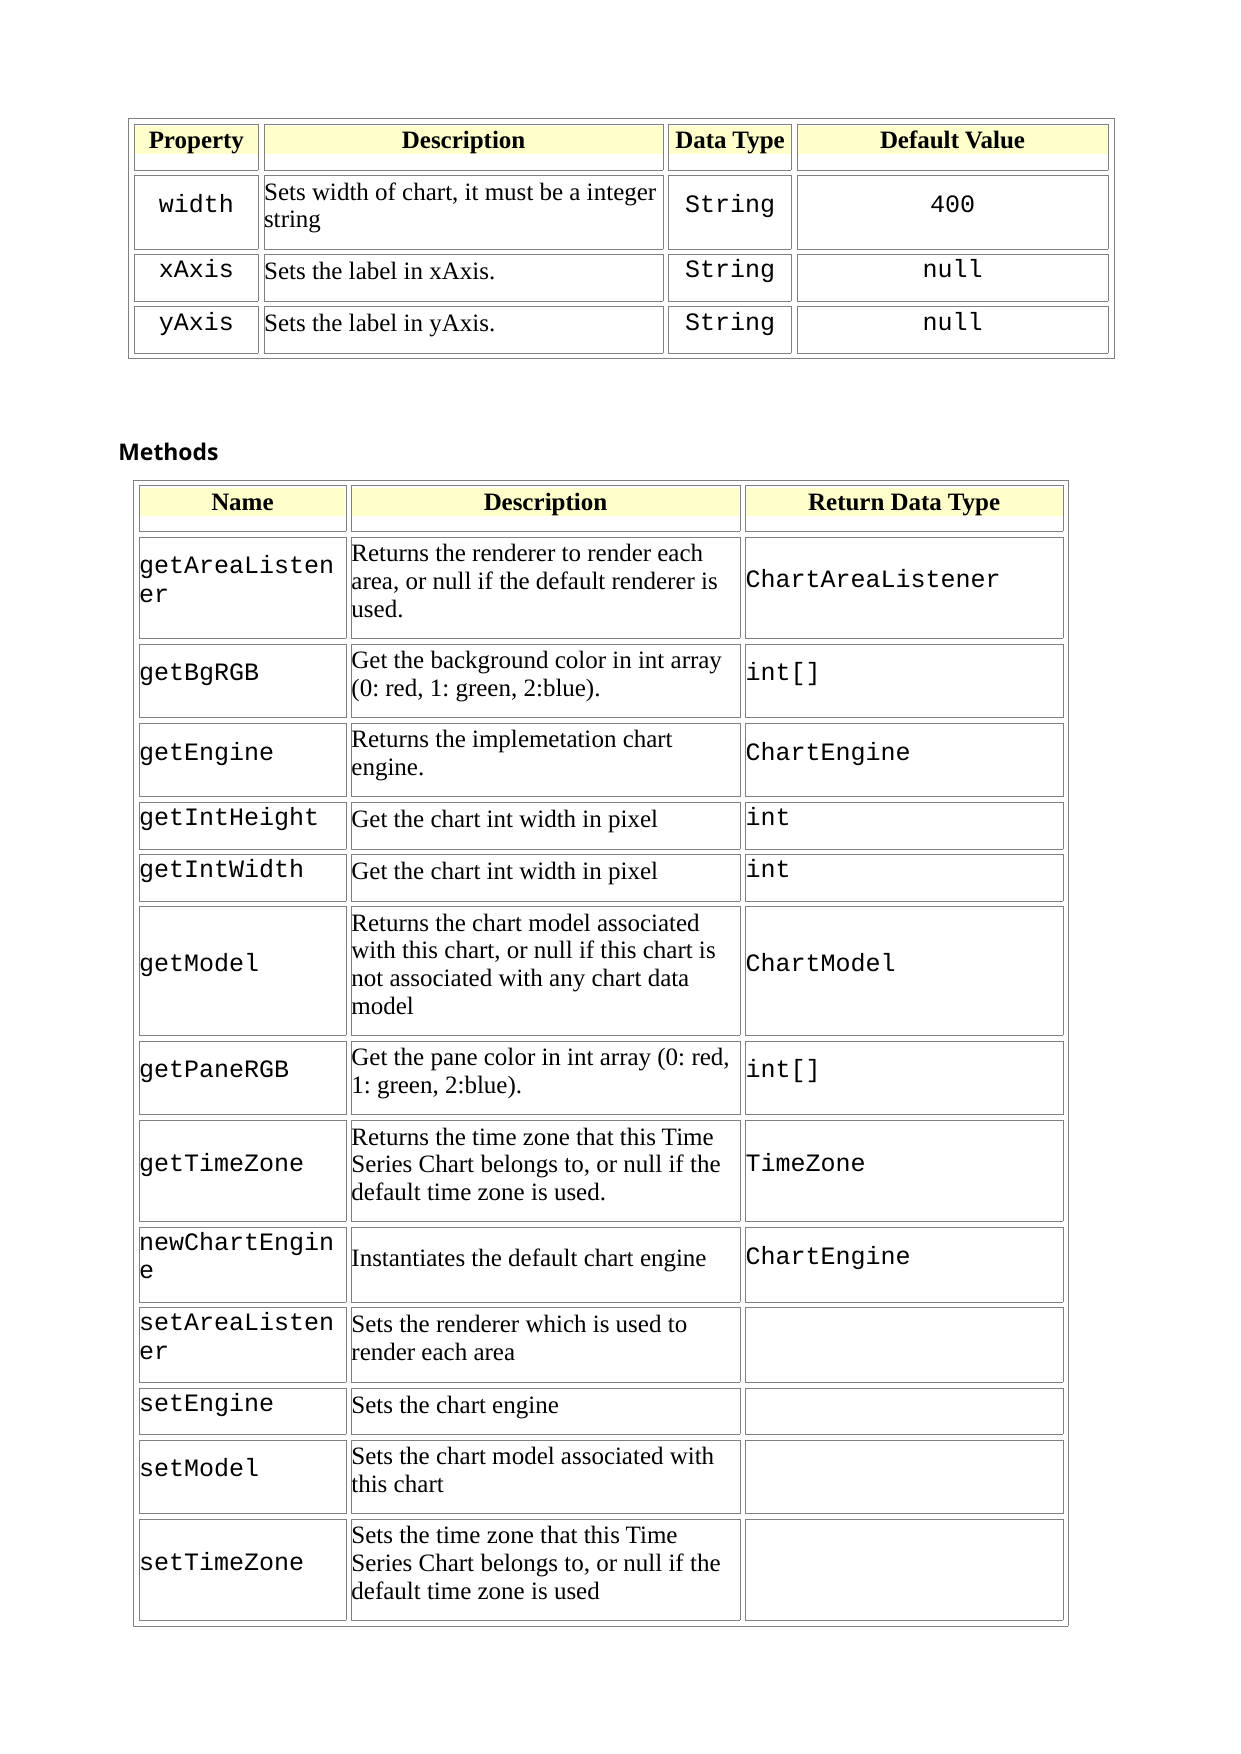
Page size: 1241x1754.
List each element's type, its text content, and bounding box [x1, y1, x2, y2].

table_cell xAxis [131, 249, 261, 301]
table_cell getIntHeight [136, 796, 348, 848]
table_cell Instantiates the default chart engine [348, 1221, 742, 1302]
table_cell int [743, 849, 1066, 901]
table_cell Get the background color in int array (0: red, 1: green, 2:blue). [348, 638, 742, 717]
table_cell width [131, 170, 261, 249]
table_cell [746, 1389, 1063, 1434]
table_cell ChartAreaListener [743, 531, 1066, 638]
table_cell int[] [743, 638, 1066, 717]
table_cell [743, 1302, 1066, 1382]
table_cell ChartEngine [743, 1221, 1066, 1302]
table_cell Sets the chart engine [348, 1382, 742, 1434]
table_cell String [666, 249, 794, 301]
table_header Description [261, 119, 666, 169]
table_cell Sets the label in xAxis. [261, 249, 666, 301]
table_header Property [131, 119, 261, 169]
table_cell ChartModel [743, 901, 1066, 1035]
table_cell Sets the time zone that this Time Series Chart belongs to, or null if the default time zone is used [348, 1513, 742, 1620]
table_cell getBgRGB [136, 638, 348, 717]
table_cell Returns the renderer to render each area, or null if the default renderer is used. [348, 531, 742, 638]
table_cell [746, 1441, 1063, 1513]
table_cell 400 [794, 170, 1111, 249]
table_cell [743, 1382, 1066, 1434]
table_cell Get the pane color in int array (0: red, 1: green, 2:blue). [348, 1035, 742, 1114]
table_cell setEngine [136, 1382, 348, 1434]
table_cell [746, 1308, 1063, 1382]
table_cell setAreaListener [136, 1302, 348, 1382]
table_cell String [666, 301, 794, 353]
table_cell getIntWidth [136, 849, 348, 901]
table_cell setTimeZone [136, 1513, 348, 1620]
table_cell Get the chart int width in pixel [348, 796, 742, 848]
table_cell null [794, 249, 1111, 301]
table_cell [746, 1520, 1063, 1620]
table_cell Sets the chart model associated with this chart [348, 1434, 742, 1513]
table_cell Sets the label in yAxis. [261, 301, 666, 353]
table_cell getPaneRGB [136, 1035, 348, 1114]
table_cell Returns the implemetation chart engine. [348, 717, 742, 796]
table_cell setModel [136, 1434, 348, 1513]
table_cell getAreaListener [136, 531, 348, 638]
table_cell ChartEngine [743, 717, 1066, 796]
table_cell Sets width of chart, it must be a integer string [261, 170, 666, 249]
table_cell null [794, 301, 1111, 353]
table_cell getEngine [136, 717, 348, 796]
table_header Default Value [794, 119, 1111, 169]
table_cell [743, 1513, 1066, 1620]
table_cell yAxis [131, 301, 261, 353]
table_header Return Data Type [743, 481, 1066, 531]
subtitle Methods [118, 436, 1122, 467]
table_cell int[] [743, 1035, 1066, 1114]
table_cell Returns the time zone that this Time Series Chart belongs to, or null if the default time zone is used. [348, 1114, 742, 1221]
table_cell getModel [136, 901, 348, 1035]
table_cell getTimeZone [136, 1114, 348, 1221]
table_cell TimeZone [743, 1114, 1066, 1221]
table_cell [743, 1434, 1066, 1513]
table_cell int [743, 796, 1066, 848]
table_cell String [666, 170, 794, 249]
table_cell newChartEngine [136, 1221, 348, 1302]
table_cell Sets the renderer which is used to render each area [348, 1302, 742, 1382]
table_cell Returns the chart model associated with this chart, or null if this chart is not associated with any chart data model [348, 901, 742, 1035]
table_cell Get the chart int width in pixel [348, 849, 742, 901]
table_header Description [348, 481, 742, 531]
table_header Name [136, 481, 348, 531]
table_header Data Type [666, 119, 794, 169]
